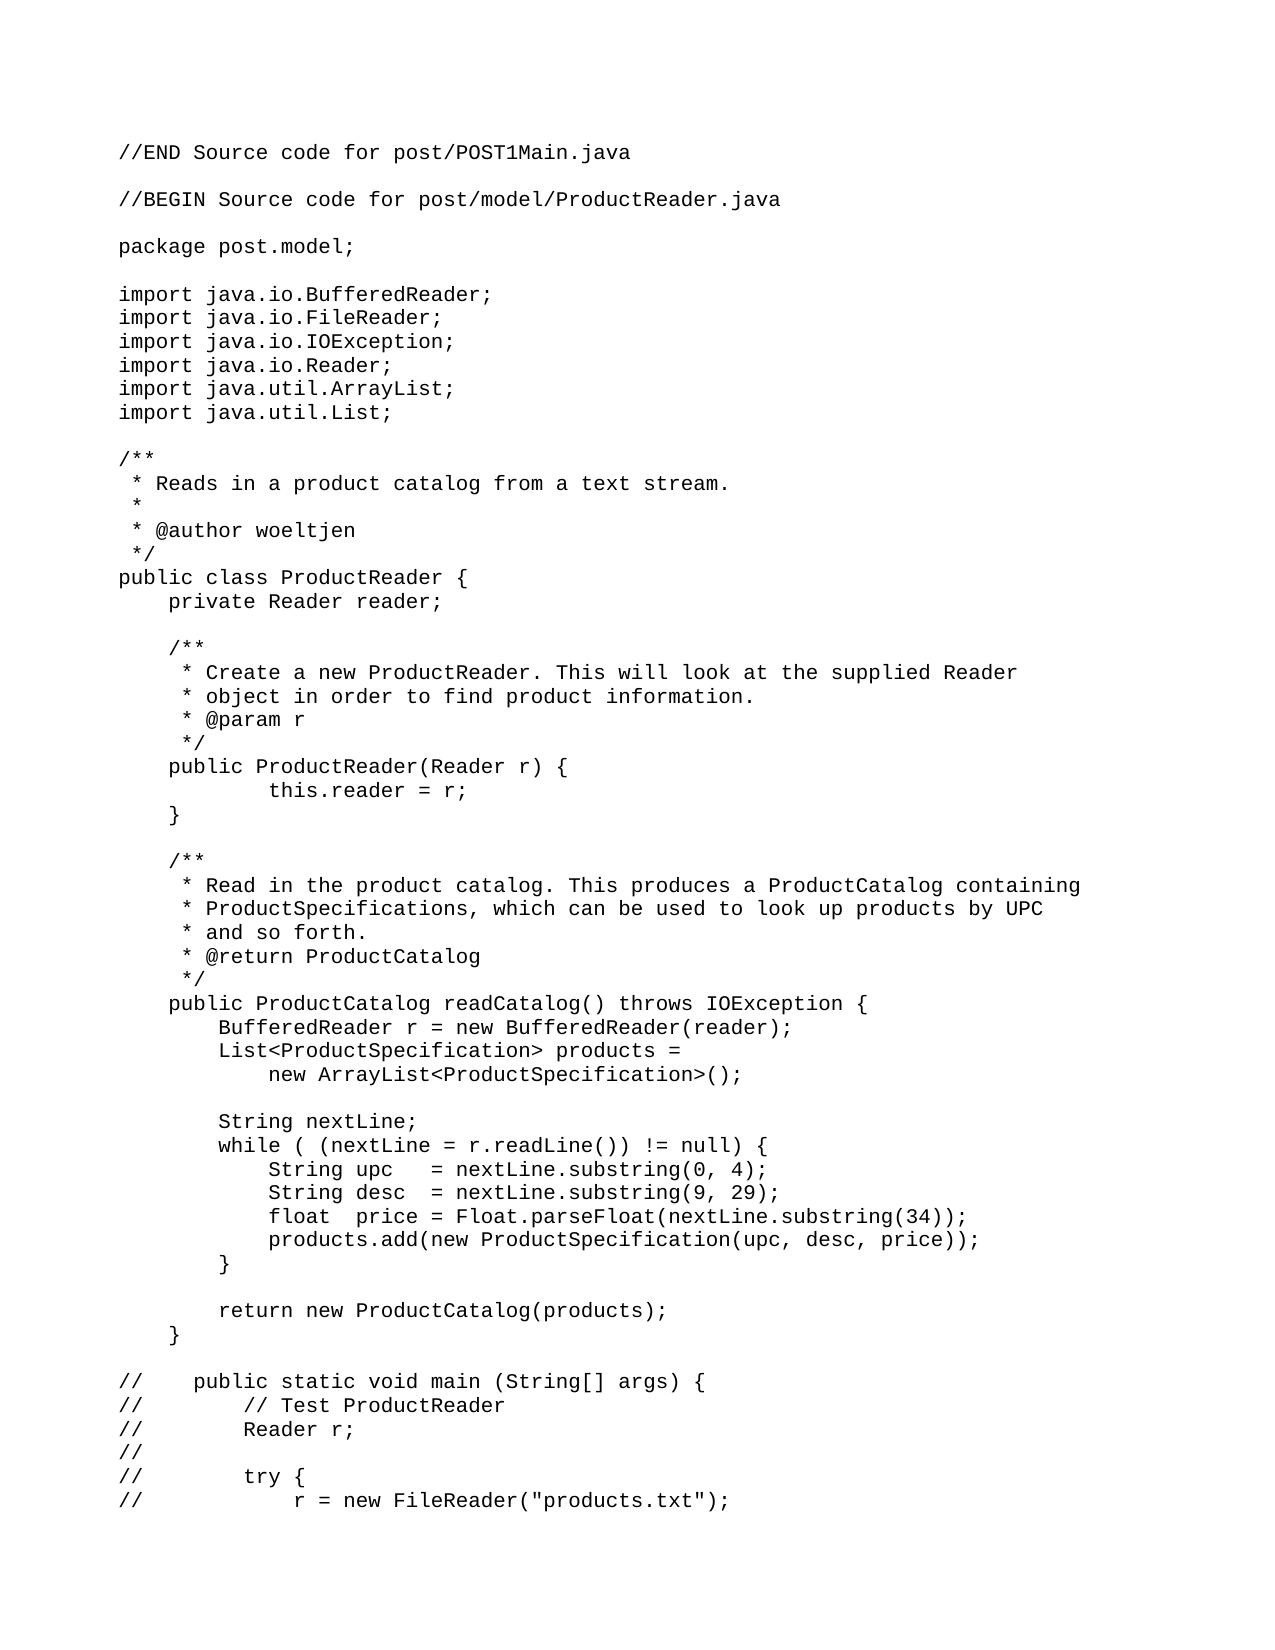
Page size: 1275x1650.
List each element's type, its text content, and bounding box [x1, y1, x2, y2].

text // public static void main (String[] args) { [118, 1371, 1157, 1395]
text } [118, 1253, 1157, 1277]
text import java.io.BufferedReader; [118, 284, 1157, 307]
text import java.io.IOException; [118, 331, 1157, 354]
text * [118, 496, 1157, 520]
text return new ProductCatalog(products); [118, 1300, 1157, 1324]
text private Reader reader; [118, 591, 1157, 615]
text // // Test ProductReader [118, 1395, 1157, 1419]
text /** [118, 851, 1157, 875]
text //END Source code for post/POST1Main.java [118, 142, 1157, 165]
text * Reads in a product catalog from a text stream. [118, 473, 1157, 496]
text String upc = nextLine.substring(0, 4); [118, 1158, 1157, 1182]
text float price = Float.parseFloat(nextLine.substring(34)); [118, 1206, 1157, 1229]
text import java.io.FileReader; [118, 307, 1157, 331]
text import java.util.List; [118, 402, 1157, 426]
text * and so forth. [118, 922, 1157, 946]
text * @return ProductCatalog [118, 946, 1157, 969]
text } [118, 1324, 1157, 1348]
text import java.io.Reader; [118, 354, 1157, 378]
text * @param r [118, 709, 1157, 733]
text // [118, 1442, 1157, 1466]
text // r = new FileReader("products.txt"); [118, 1489, 1157, 1513]
text */ [118, 733, 1157, 757]
text new ArrayList<ProductSpecification>(); [118, 1064, 1157, 1088]
text public ProductReader(Reader r) { [118, 757, 1157, 780]
text package post.model; [118, 236, 1157, 260]
text this.reader = r; [118, 780, 1157, 804]
text import java.util.ArrayList; [118, 378, 1157, 402]
text /** [118, 449, 1157, 473]
text List<ProductSpecification> products = [118, 1040, 1157, 1064]
text // try { [118, 1466, 1157, 1489]
text //BEGIN Source code for post/model/ProductReader.java [118, 189, 1157, 213]
text * Read in the product catalog. This produces a ProductCatalog containing [118, 875, 1157, 898]
text } [118, 804, 1157, 827]
text * @author woeltjen [118, 520, 1157, 544]
text while ( (nextLine = r.readLine()) != null) { [118, 1135, 1157, 1158]
text String nextLine; [118, 1111, 1157, 1135]
text */ [118, 969, 1157, 993]
text */ [118, 544, 1157, 567]
text String desc = nextLine.substring(9, 29); [118, 1182, 1157, 1206]
text * object in order to find product information. [118, 686, 1157, 709]
text * ProductSpecifications, which can be used to look up products by UPC [118, 898, 1157, 922]
text products.add(new ProductSpecification(upc, desc, price)); [118, 1229, 1157, 1253]
text // Reader r; [118, 1419, 1157, 1442]
text /** [118, 638, 1157, 662]
text BufferedReader r = new BufferedReader(reader); [118, 1017, 1157, 1040]
text public ProductCatalog readCatalog() throws IOException { [118, 993, 1157, 1017]
text public class ProductReader { [118, 567, 1157, 591]
text * Create a new ProductReader. This will look at the supplied Reader [118, 662, 1157, 686]
